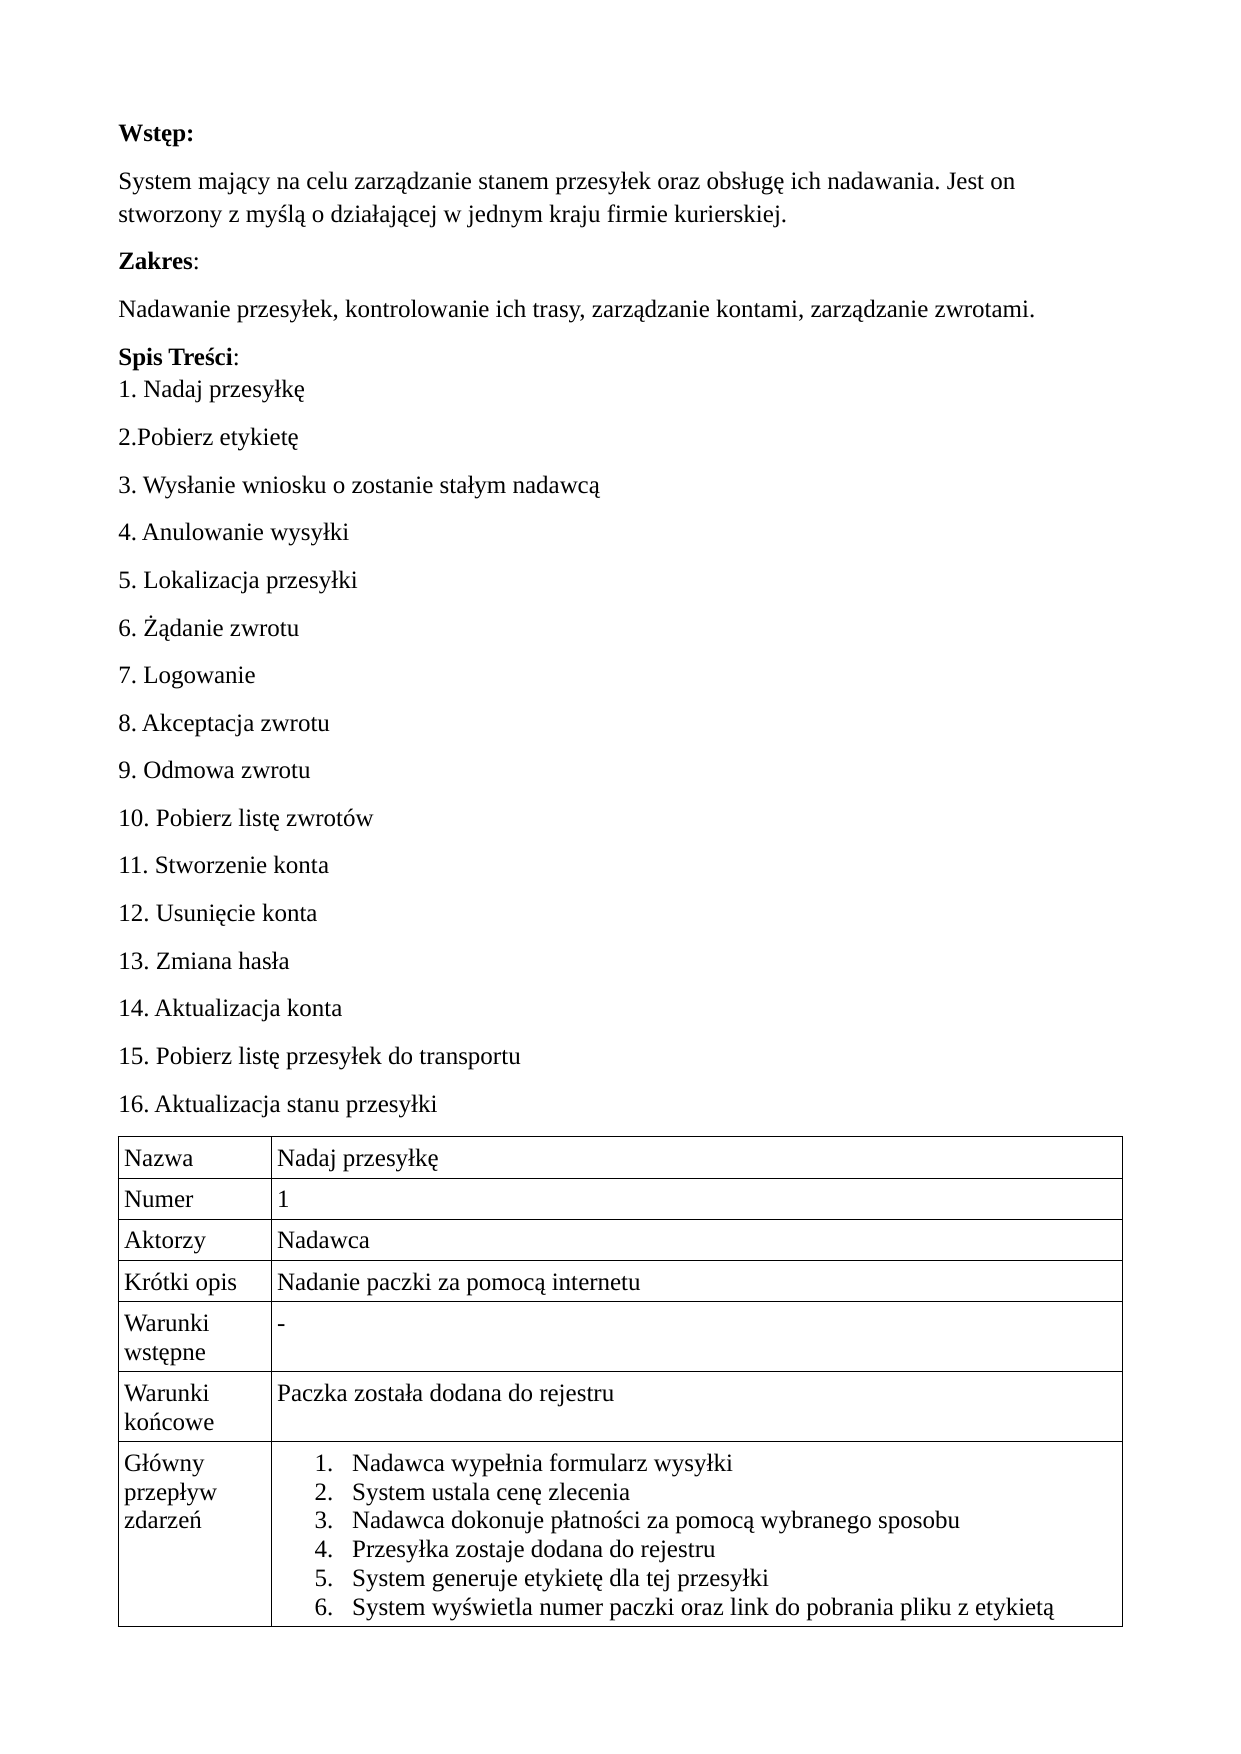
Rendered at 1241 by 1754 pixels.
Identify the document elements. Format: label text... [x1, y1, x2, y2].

table_cell Nadawca [272, 1220, 1122, 1260]
table_header Nadaj przesyłkę [272, 1137, 1122, 1177]
text 2.Pobierz etykietę [118, 422, 1122, 451]
text 14. Aktualizacja konta [118, 993, 1122, 1022]
text System mający na celu zarządzanie stanem przesyłek oraz obsługę ich nadawania. Jest on stworzony z myślą o działającej w jednym kraju firmie kurierskiej. [118, 166, 1122, 227]
text 8. Akceptacja zwrotu [118, 708, 1122, 737]
table_header Nazwa [119, 1137, 271, 1177]
table_cell Warunki wstępne [119, 1302, 271, 1371]
table_cell Paczka została dodana do rejestru [272, 1372, 1122, 1441]
text Wstęp: [118, 118, 1122, 147]
text 16. Aktualizacja stanu przesyłki [118, 1089, 1122, 1117]
text Spis Treści: 1. Nadaj przesyłkę [118, 342, 1122, 403]
text Nadawanie przesyłek, kontrolowanie ich trasy, zarządzanie kontami, zarządzanie zwrotami. [118, 294, 1122, 323]
text 5. Lokalizacja przesyłki [118, 565, 1122, 594]
text 11. Stworzenie konta [118, 851, 1122, 879]
table_cell Warunki końcowe [119, 1372, 271, 1441]
table_cell 1 [272, 1179, 1122, 1219]
table_cell Krótki opis [119, 1261, 271, 1301]
text Zakres: [118, 246, 1122, 275]
text 10. Pobierz listę zwrotów [118, 803, 1122, 832]
text 6. Żądanie zwrotu [118, 613, 1122, 641]
table_cell Numer [119, 1179, 271, 1219]
text 9. Odmowa zwrotu [118, 755, 1122, 784]
table_cell Nadanie paczki za pomocą internetu [272, 1261, 1122, 1301]
text 7. Logowanie [118, 660, 1122, 689]
text 3. Wysłanie wniosku o zostanie stałym nadawcą [118, 470, 1122, 498]
table_cell Główny przepływ zdarzeń [119, 1442, 271, 1626]
table_cell Aktorzy [119, 1220, 271, 1260]
table_cell Nadawca wypełnia formularz wysyłki System ustala cenę zlecenia Nadawca dokonuje płatności za pomocą wybranego sposobu Przesyłka zostaje dodana do rejestru System generuje etykietę dla tej przesyłki System wyświetla numer paczki oraz link do pobrania pliku z etykietą [272, 1442, 1122, 1626]
text 12. Usunięcie konta [118, 898, 1122, 927]
text 4. Anulowanie wysyłki [118, 517, 1122, 546]
text 13. Zmiana hasła [118, 946, 1122, 974]
text 15. Pobierz listę przesyłek do transportu [118, 1041, 1122, 1070]
table_cell - [272, 1302, 1122, 1371]
